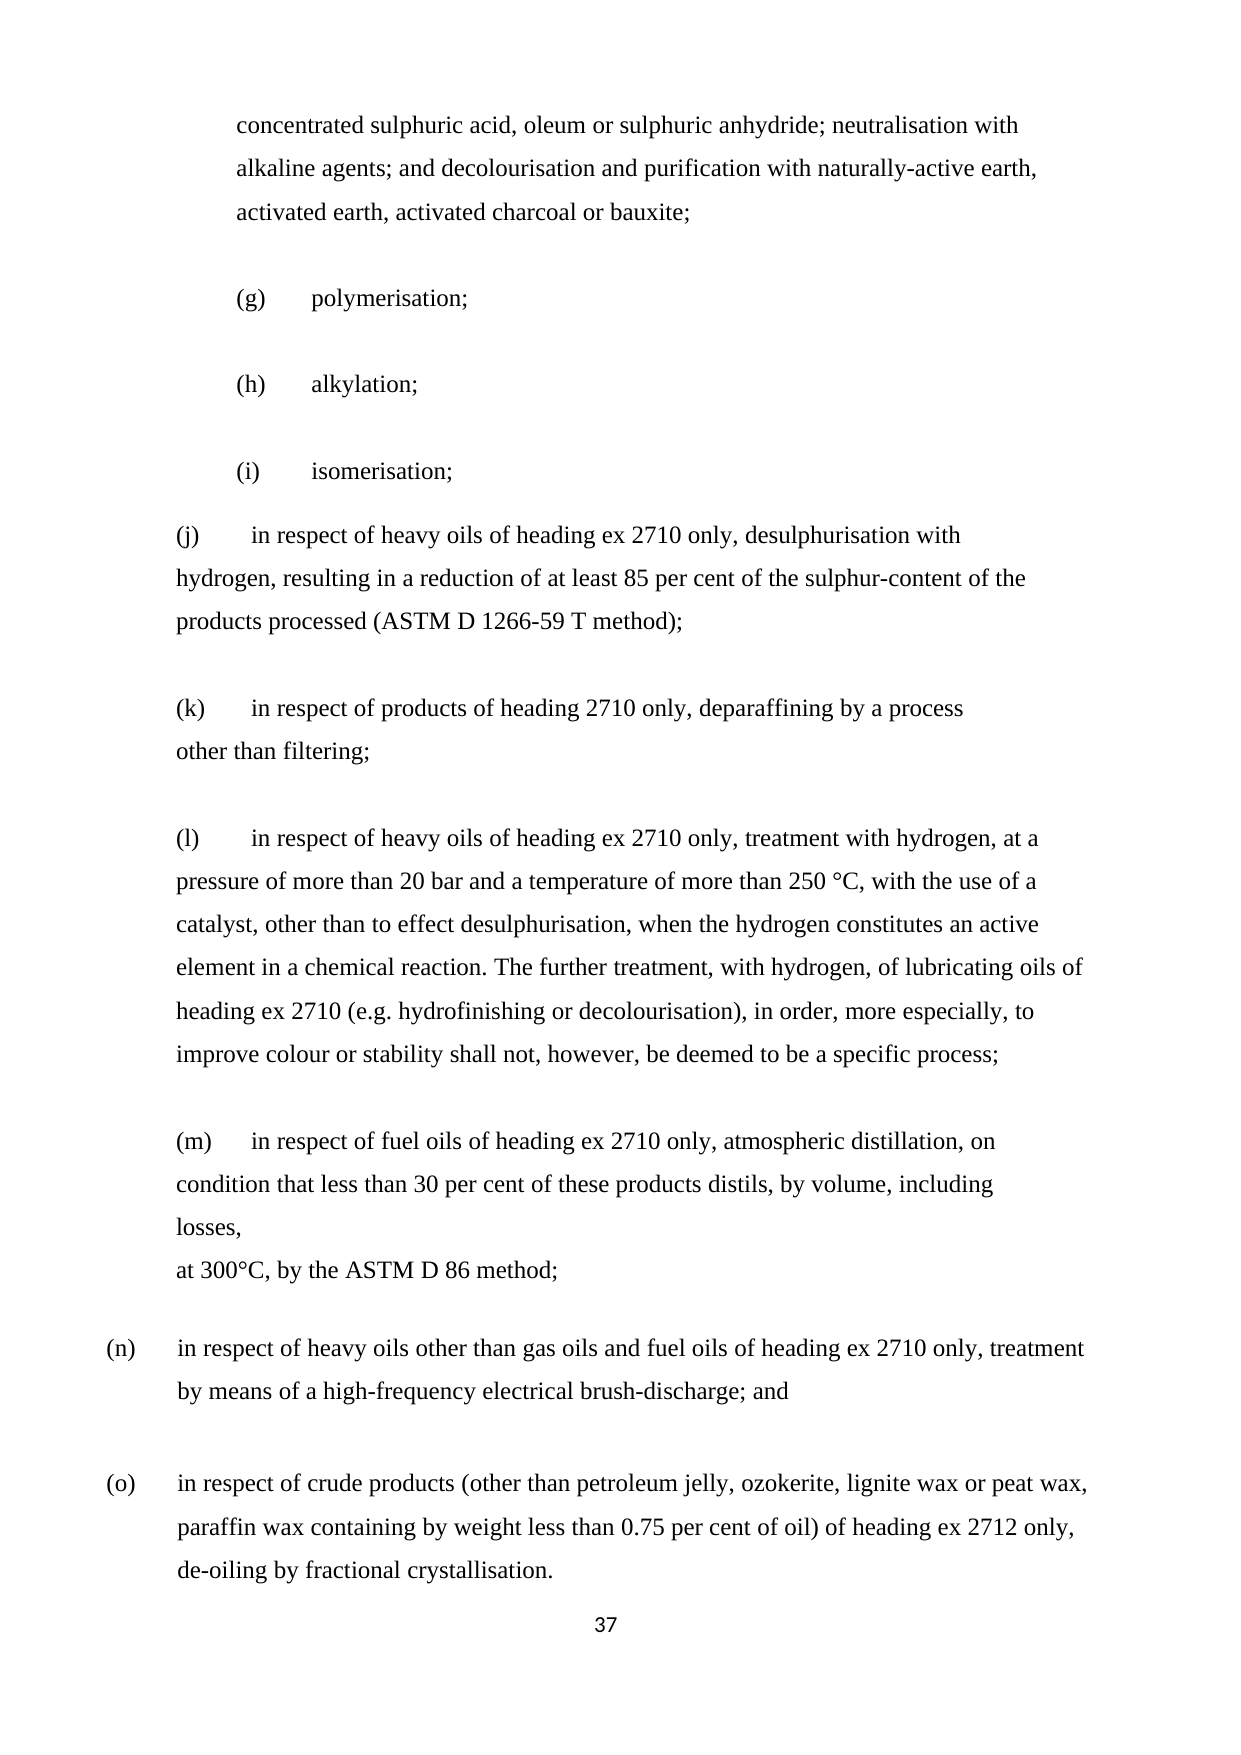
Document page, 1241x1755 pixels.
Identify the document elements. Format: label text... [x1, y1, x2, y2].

list in respect of fuel oils of heading ex 2710 only, atmospheric distillation, on condition that less than 30 per cent of these products distils, by volume, including losses, [176, 1126, 1053, 1241]
text (n) in respect of heavy oils other than gas oils and fuel oils of heading ex 2710 only, treatment by means of a high-frequency electrical brush-discharge; and [106, 1333, 1105, 1405]
text at 300°C, by the ASTM D 86 method; [176, 1256, 1105, 1284]
list alkylation; [236, 369, 1105, 398]
list in respect of products of heading 2710 only, deparaffining by a process other than filtering; [176, 693, 977, 765]
list concentrated sulphuric acid, oleum or sulphuric anhydride; neutralisation with alkaline agents; and decolourisation and purification with naturally-active earth, activated earth, activated charcoal or bauxite; [236, 110, 1067, 225]
list in respect of heavy oils of heading ex 2710 only, desulphurisation with hydrogen, resulting in a reduction of at least 85 per cent of the sulphur-content of the products processed (ASTM D 1266-59 T method); [176, 520, 1043, 635]
list isomerisation; [236, 456, 1105, 484]
list polymerisation; [236, 283, 1105, 312]
list in respect of heavy oils of heading ex 2710 only, treatment with hydrogen, at a pressure of more than 20 bar and a temperature of more than 250 °C, with the use of a catalyst, other than to effect desulphurisation, when the hydrogen constitutes an active element in a chemical reaction. The further treatment, with hydrogen, of lubricating oils of [176, 823, 1093, 981]
text heading ex 2710 (e.g. hydrofinishing or decolourisation), in order, more especially, to improve colour or stability shall not, however, be deemed to be a specific process; [176, 996, 1066, 1068]
text (o) in respect of crude products (other than petroleum jelly, ozokerite, lignite wax or peat wax, paraffin wax containing by weight less than 0.75 per cent of oil) of heading ex 2712 only, de-oiling by fractional crystallisation. [106, 1468, 1105, 1583]
